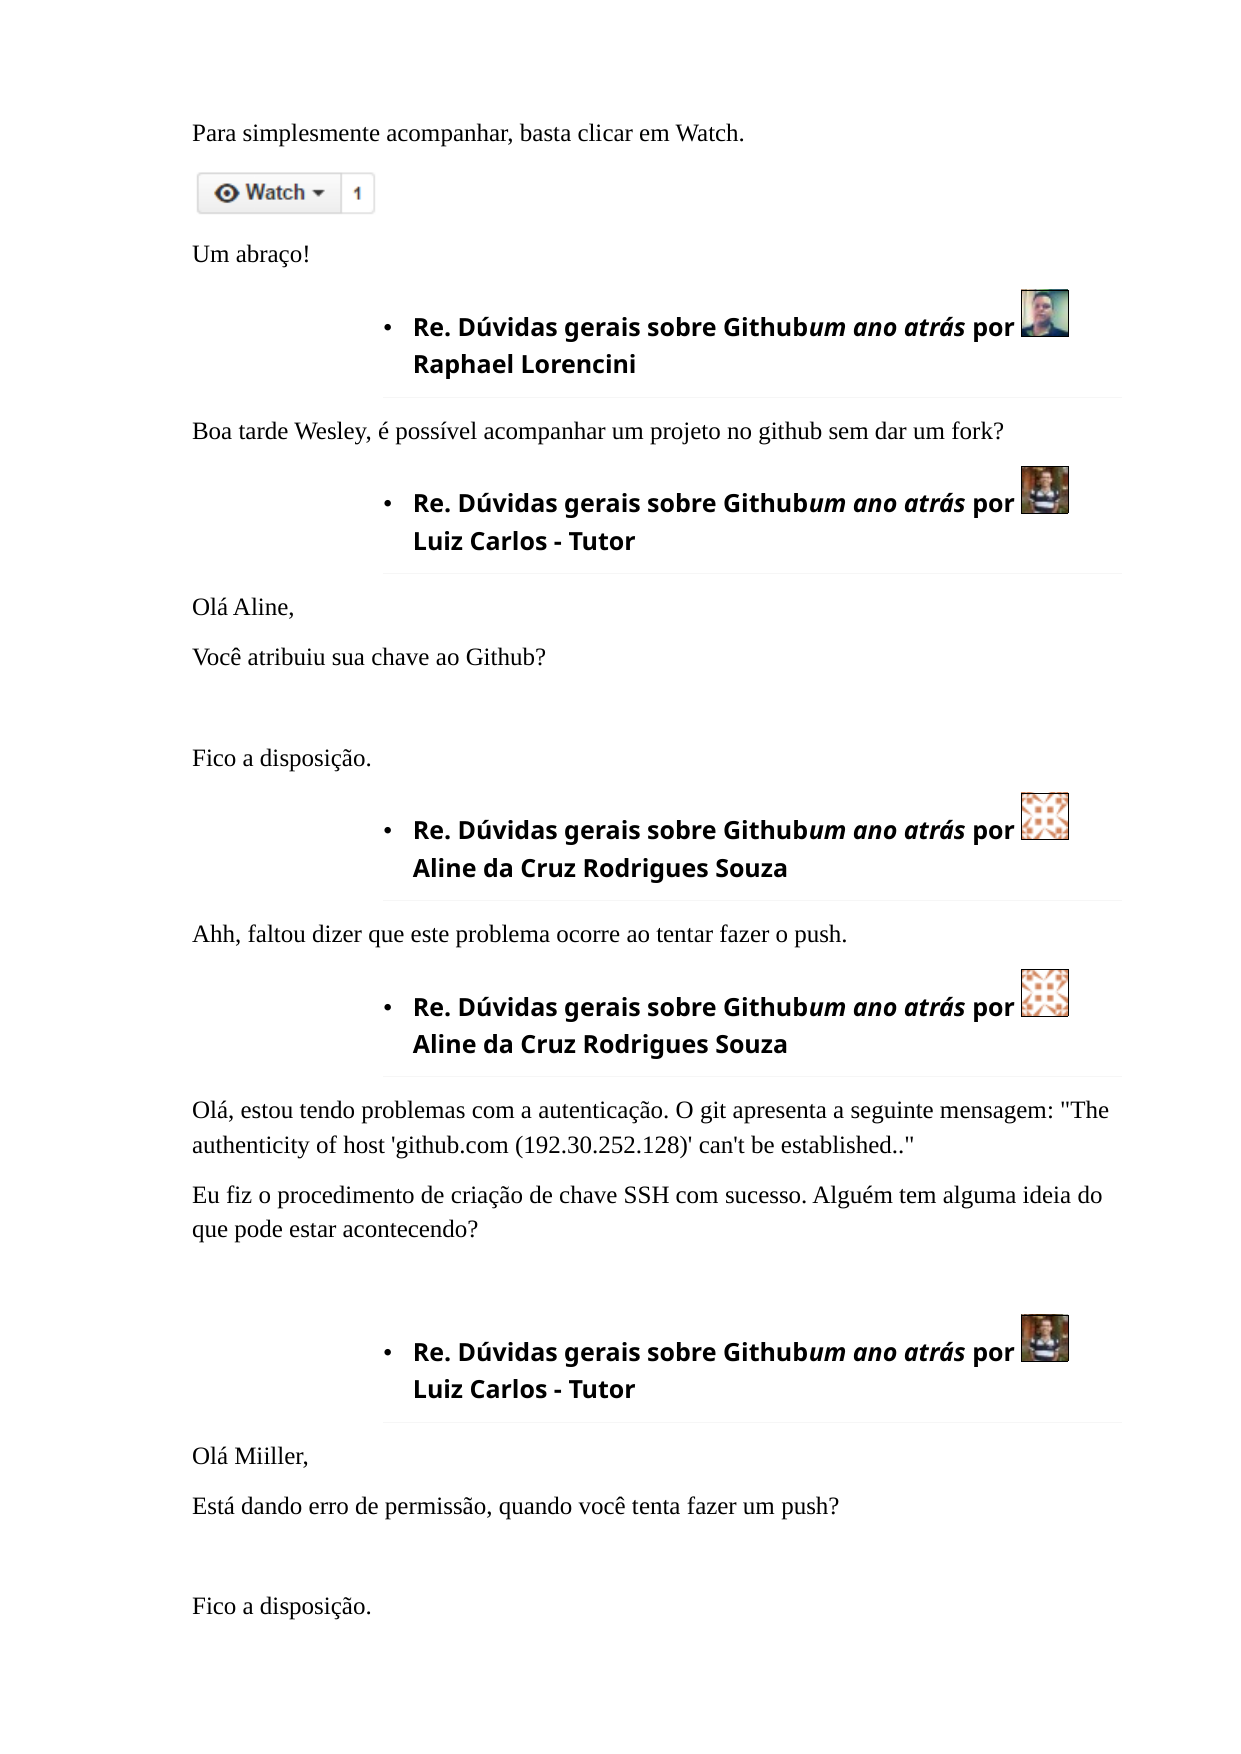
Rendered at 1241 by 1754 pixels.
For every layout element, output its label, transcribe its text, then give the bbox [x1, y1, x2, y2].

subtitle Re. Dúvidas gerais sobre Githubum ano atrás por Luiz Carlos - Tutor [383, 1314, 1122, 1422]
list Para simplesmente acompanhar, basta clicar em Watch. [162, 118, 1122, 147]
list Ahh, faltou dizer que este problema ocorre ao tentar fazer o push. [162, 919, 1122, 948]
picture [1022, 291, 1068, 336]
subtitle Re. Dúvidas gerais sobre Githubum ano atrás por Luiz Carlos - Tutor [383, 466, 1122, 573]
list Eu fiz o procedimento de criação de chave SSH com sucesso. Alguém tem alguma ideia do que pode estar acontecendo? [162, 1180, 1122, 1243]
list Está dando erro de permissão, quando você tenta fazer um push? [162, 1491, 1122, 1520]
list Você atribuiu sua chave ao Github? [162, 642, 1122, 671]
picture [1022, 467, 1068, 513]
picture [191, 168, 380, 219]
list Fico a disposição. [162, 1591, 1122, 1620]
subtitle Re. Dúvidas gerais sobre Githubum ano atrás por Aline da Cruz Rodrigues Souza [383, 793, 1122, 900]
list Olá Miiller, [162, 1441, 1122, 1469]
picture [1022, 970, 1068, 1016]
list Olá, estou tendo problemas com a autenticação. O git apresenta a seguinte mensagem: "The authenticity of host 'github.com (192.30.252.128)' can't be established.." [162, 1095, 1122, 1158]
picture [1022, 794, 1068, 839]
picture [1022, 1316, 1068, 1361]
list Boa tarde Wesley, é possível acompanhar um projeto no github sem dar um fork? [162, 416, 1122, 445]
list Um abraço! [162, 239, 1122, 268]
subtitle Re. Dúvidas gerais sobre Githubum ano atrás por Raphael Lorencini [383, 290, 1122, 397]
list Olá Aline, [162, 592, 1122, 621]
list Fico a disposição. [162, 743, 1122, 771]
subtitle Re. Dúvidas gerais sobre Githubum ano atrás por Aline da Cruz Rodrigues Souza [383, 969, 1122, 1076]
